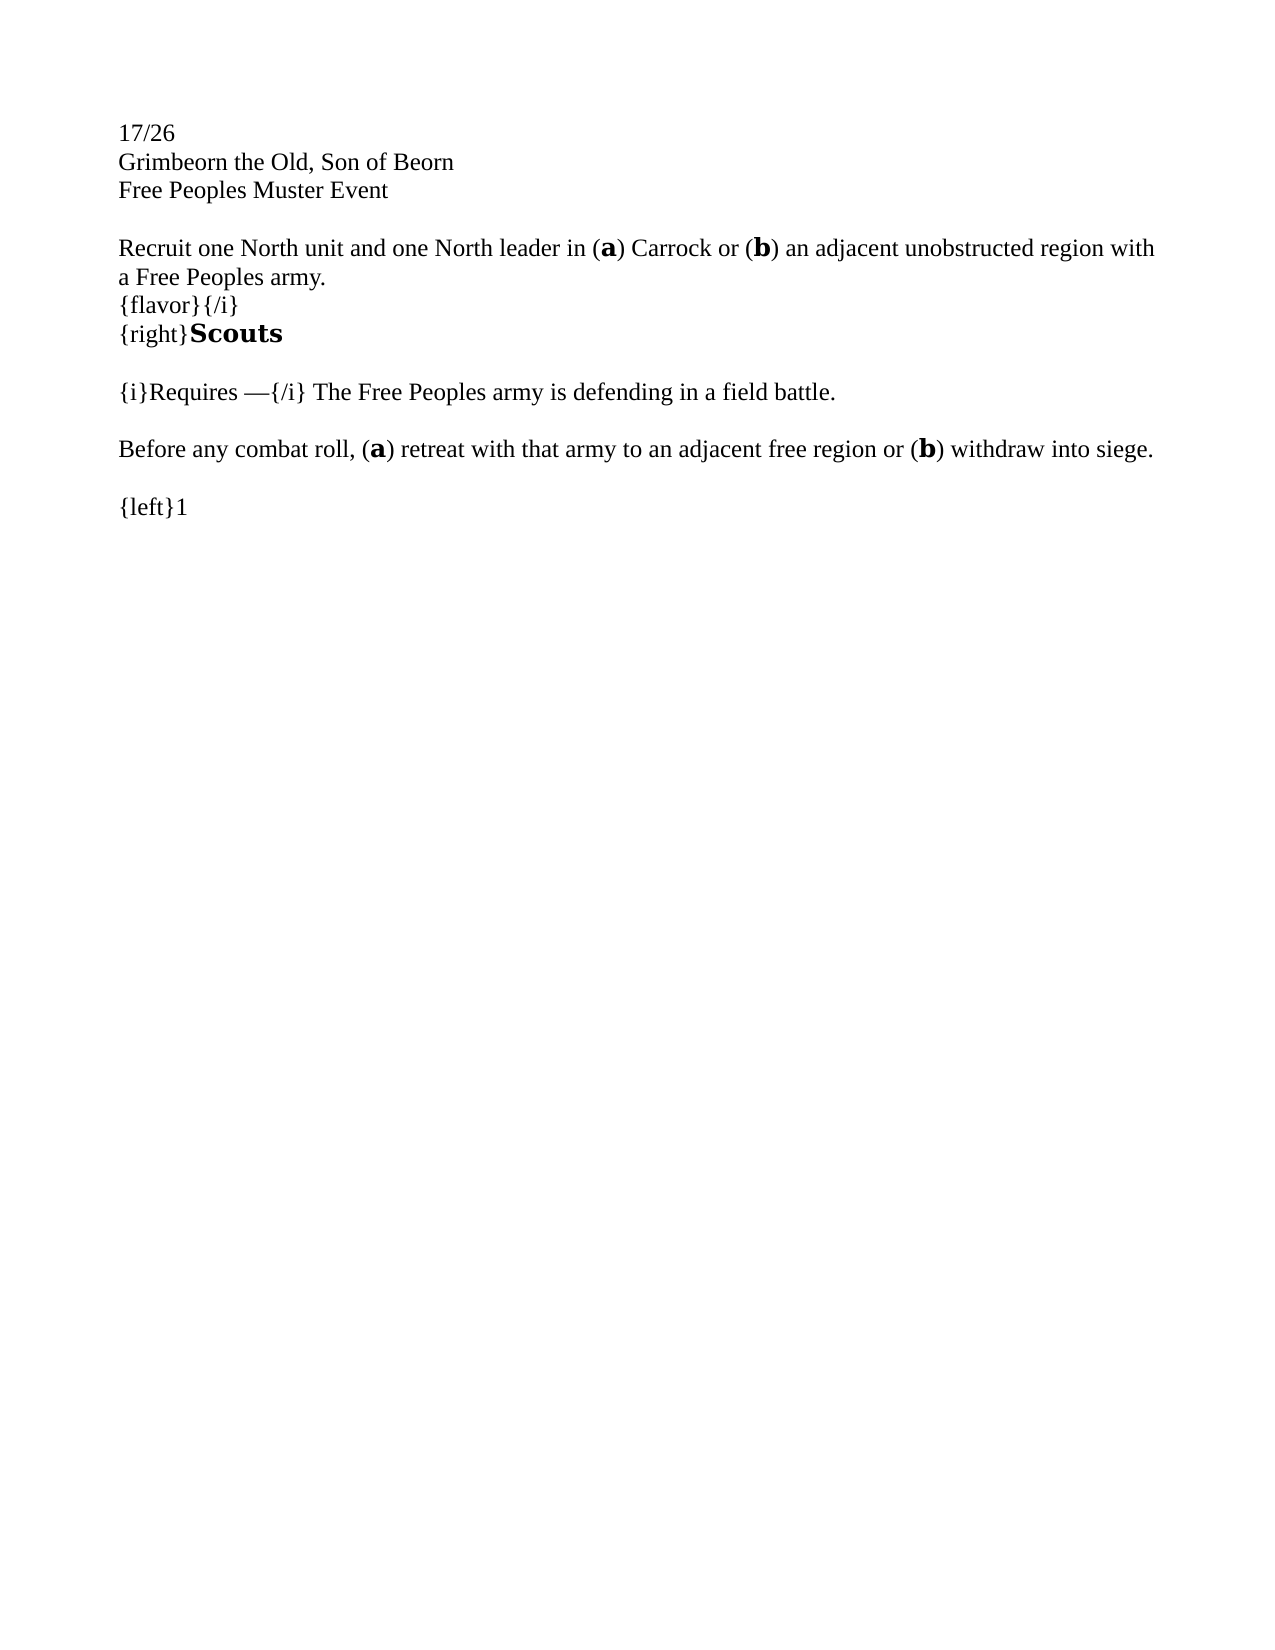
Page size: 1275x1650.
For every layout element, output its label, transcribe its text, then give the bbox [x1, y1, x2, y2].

text Grimbeorn the Old, Son of Beorn [118, 147, 1157, 176]
text {i}Requires —{/i} The Free Peoples army is defending in a field battle. [118, 377, 1157, 406]
text {right}𝐒𝐜𝐨𝐮𝐭𝐬 [118, 319, 1157, 348]
text 17/26 [118, 118, 1157, 147]
text Free Peoples Muster Event [118, 176, 1157, 204]
text Recruit one North unit and one North leader in (𝐚) Carrock or (𝐛) an adjacent unobstructed region with a Free Peoples army. [118, 233, 1157, 291]
text {left}1 [118, 492, 1157, 521]
text Before any combat roll, (𝐚) retreat with that army to an adjacent free region or (𝐛) withdraw into siege. [118, 434, 1157, 463]
text {flavor}{/i} [118, 291, 1157, 319]
